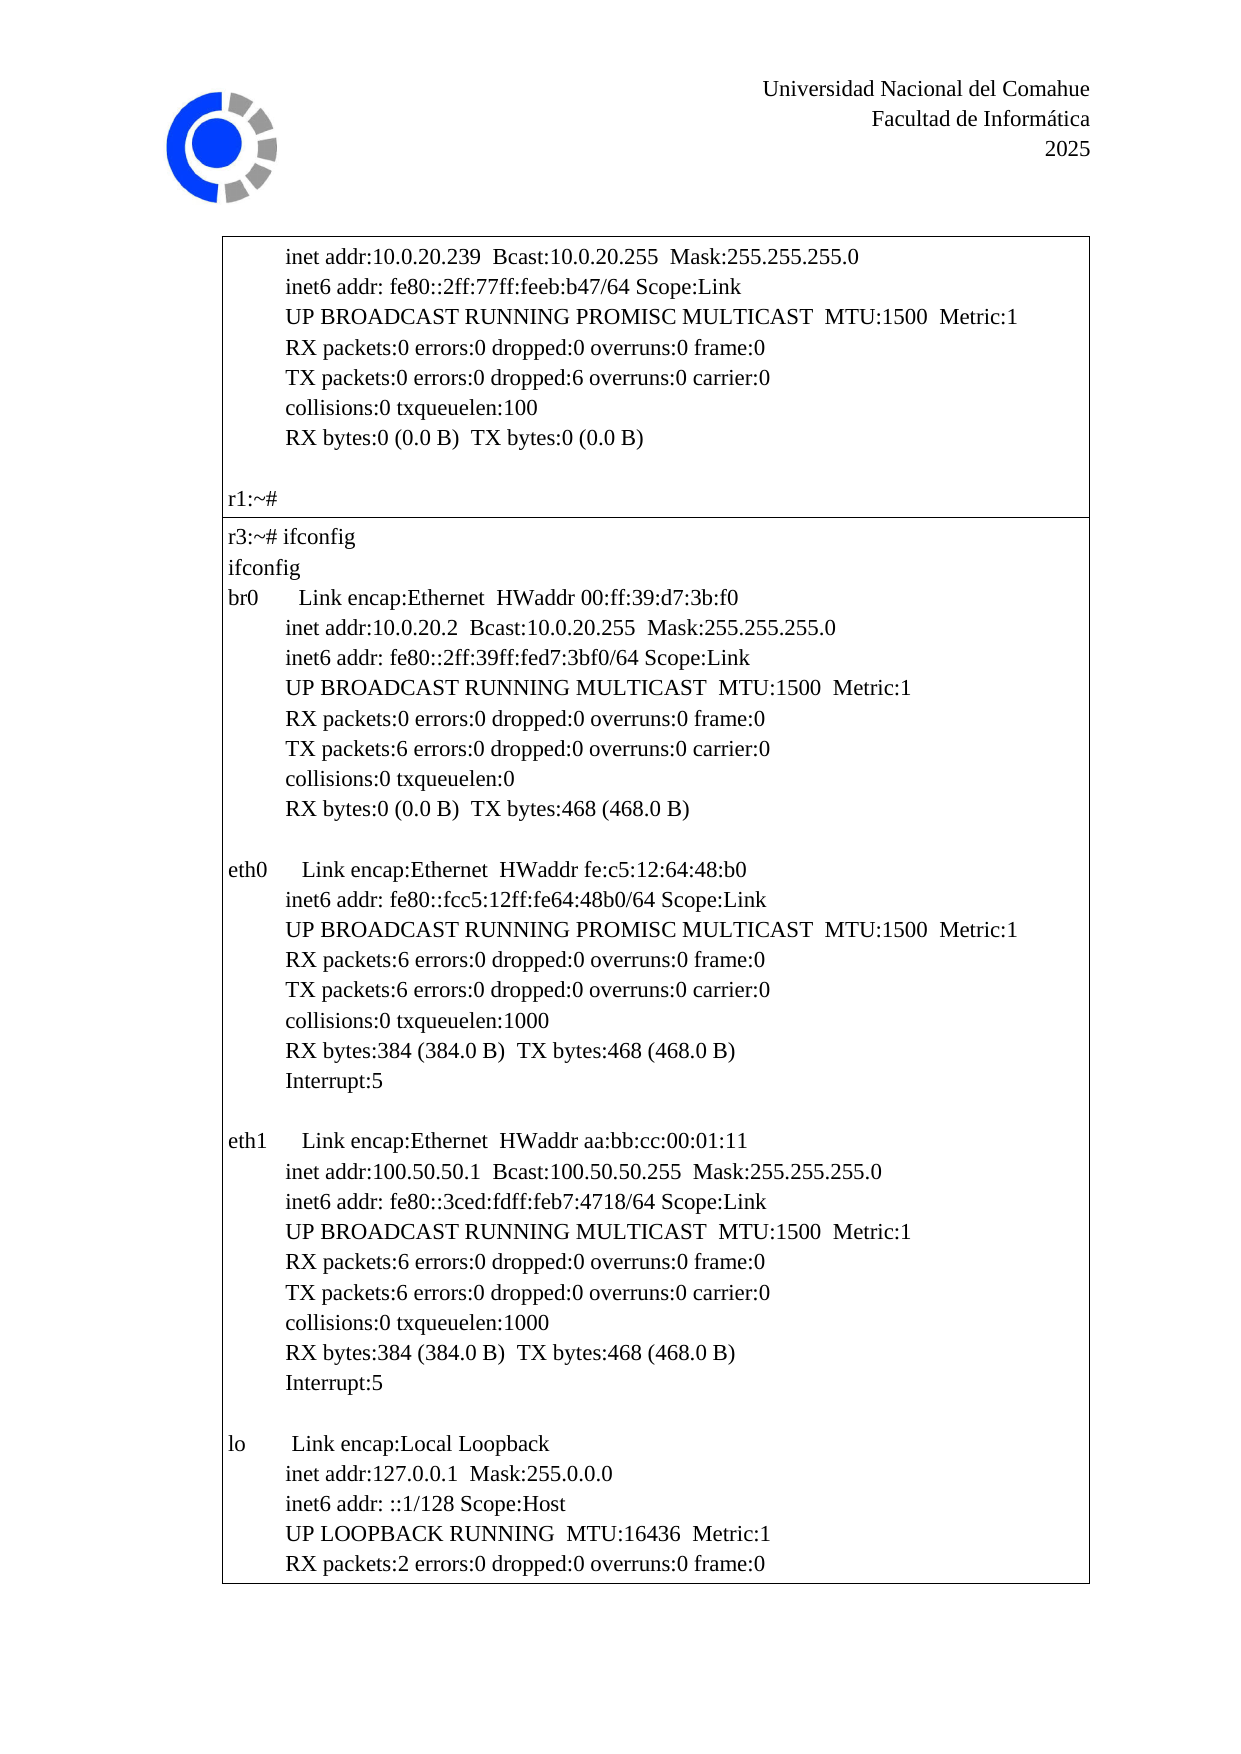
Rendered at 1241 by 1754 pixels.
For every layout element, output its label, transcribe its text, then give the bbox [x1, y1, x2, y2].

table_header inet addr:10.0.20.239 Bcast:10.0.20.255 Mask:255.255.255.0 inet6 addr: fe80::2ff:77ff:feeb:b47/64 Scope:Link UP BROADCAST RUNNING PROMISC MULTICAST MTU:1500 Metric:1 RX packets:0 errors:0 dropped:0 overruns:0 frame:0 TX packets:0 errors:0 dropped:6 overruns:0 carrier:0 collisions:0 txqueuelen:100 RX bytes:0 (0.0 B) TX bytes:0 (0.0 B) r1:~# [223, 237, 1089, 517]
picture [153, 78, 293, 211]
table_cell r3:~# ifconfig ifconfig br0 Link encap:Ethernet HWaddr 00:ff:39:d7:3b:f0 inet addr:10.0.20.2 Bcast:10.0.20.255 Mask:255.255.255.0 inet6 addr: fe80::2ff:39ff:fed7:3bf0/64 Scope:Link UP BROADCAST RUNNING MULTICAST MTU:1500 Metric:1 RX packets:0 errors:0 dropped:0 overruns:0 frame:0 TX packets:6 errors:0 dropped:0 overruns:0 carrier:0 collisions:0 txqueuelen:0 RX bytes:0 (0.0 B) TX bytes:468 (468.0 B) eth0 Link encap:Ethernet HWaddr fe:c5:12:64:48:b0 inet6 addr: fe80::fcc5:12ff:fe64:48b0/64 Scope:Link UP BROADCAST RUNNING PROMISC MULTICAST MTU:1500 Metric:1 RX packets:6 errors:0 dropped:0 overruns:0 frame:0 TX packets:6 errors:0 dropped:0 overruns:0 carrier:0 collisions:0 txqueuelen:1000 RX bytes:384 (384.0 B) TX bytes:468 (468.0 B) Interrupt:5 eth1 Link encap:Ethernet HWaddr aa:bb:cc:00:01:11 inet addr:100.50.50.1 Bcast:100.50.50.255 Mask:255.255.255.0 inet6 addr: fe80::3ced:fdff:feb7:4718/64 Scope:Link UP BROADCAST RUNNING MULTICAST MTU:1500 Metric:1 RX packets:6 errors:0 dropped:0 overruns:0 frame:0 TX packets:6 errors:0 dropped:0 overruns:0 carrier:0 collisions:0 txqueuelen:1000 RX bytes:384 (384.0 B) TX bytes:468 (468.0 B) Interrupt:5 lo Link encap:Local Loopback inet addr:127.0.0.1 Mask:255.0.0.0 inet6 addr: ::1/128 Scope:Host UP LOOPBACK RUNNING MTU:16436 Metric:1 RX packets:2 errors:0 dropped:0 overruns:0 frame:0 [223, 518, 1089, 1583]
